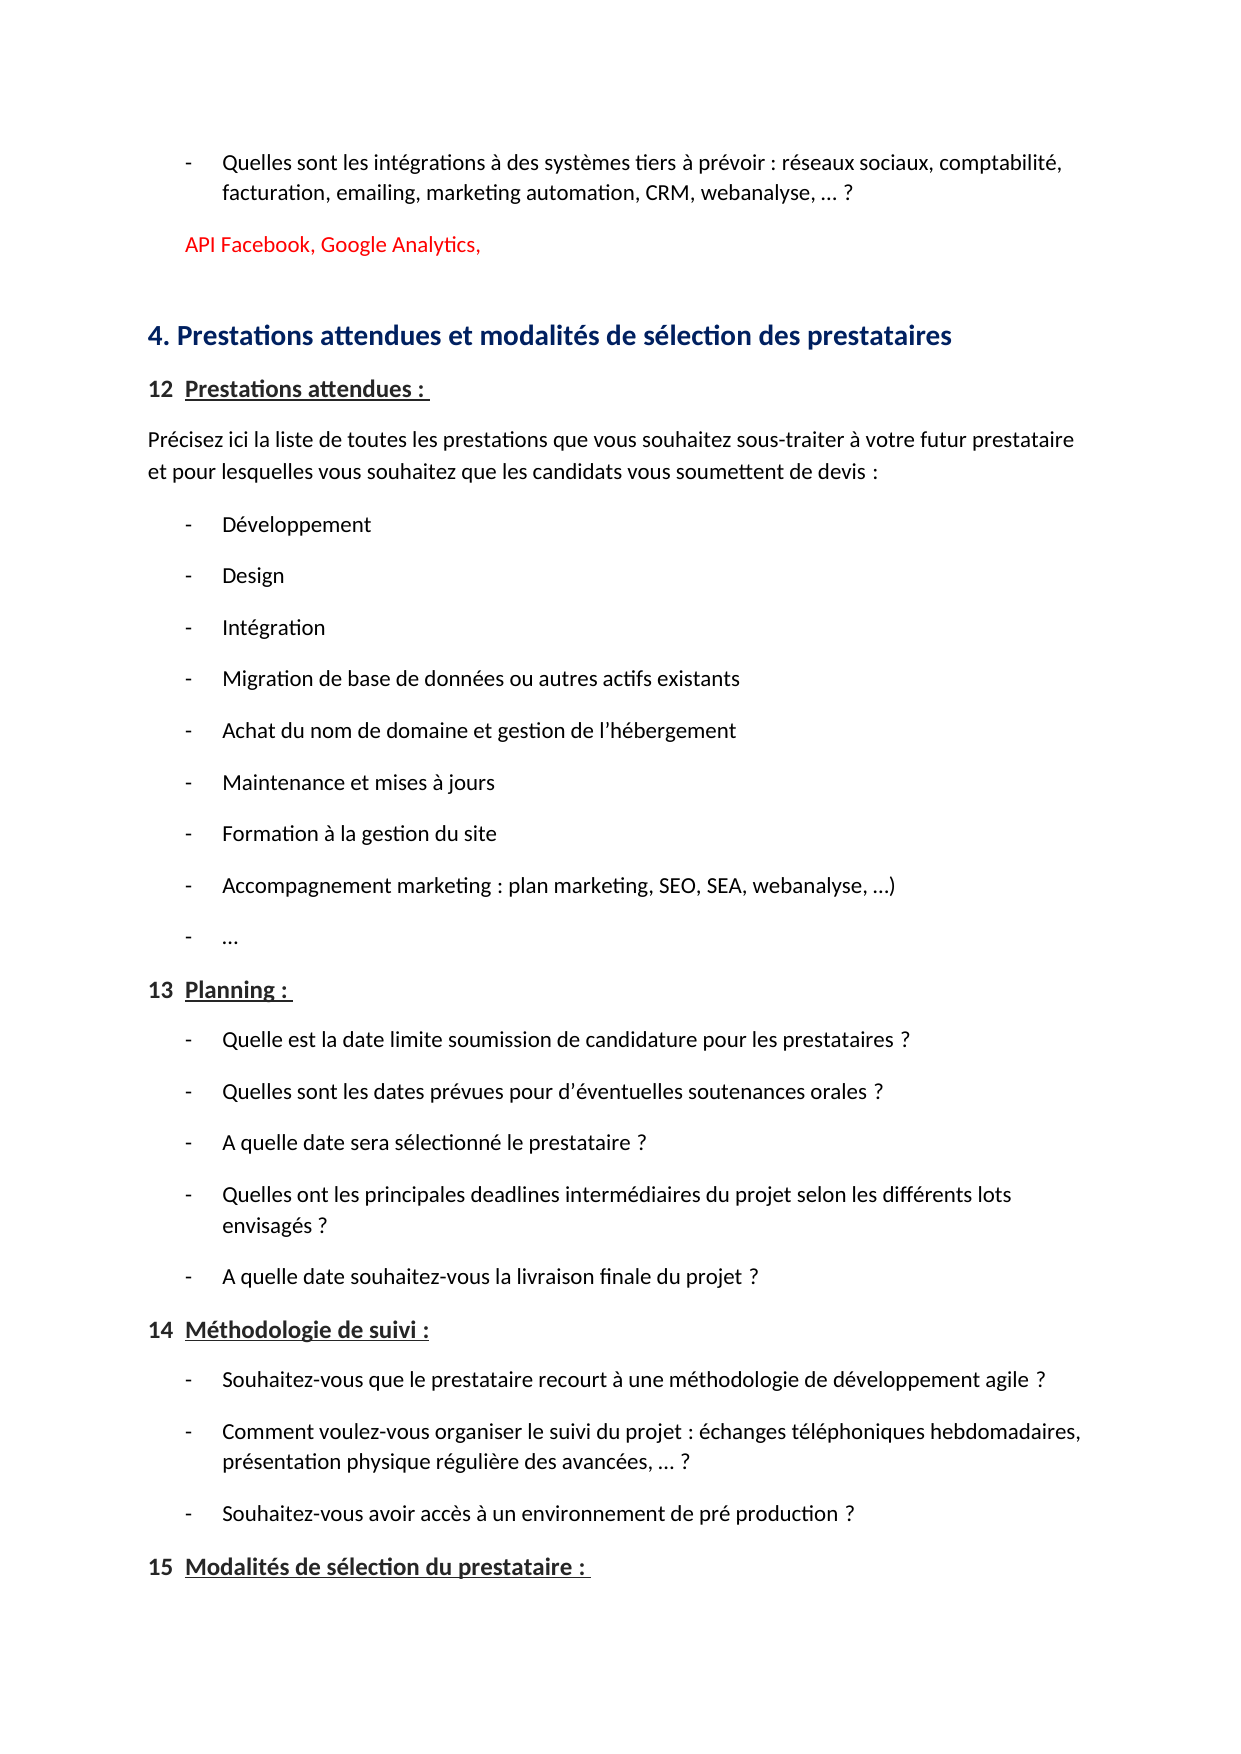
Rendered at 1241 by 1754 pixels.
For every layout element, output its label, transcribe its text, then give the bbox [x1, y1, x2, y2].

list Quelles sont les intégrations à des systèmes tiers à prévoir : réseaux sociaux, comptabilité, facturation, emailing, marketing automation, CRM, webanalyse, … ? [185, 148, 1093, 206]
list API Facebook, Google Analytics, [185, 230, 1093, 258]
list Maintenance et mises à jours [185, 768, 1093, 796]
list Quelles ont les principales deadlines intermédiaires du projet selon les différents lots envisagés ? [185, 1180, 1093, 1239]
list A quelle date sera sélectionné le prestataire ? [185, 1128, 1093, 1156]
subtitle Méthodologie de suivi : [148, 1314, 1093, 1344]
list Quelles sont les dates prévues pour d’éventuelles soutenances orales ? [185, 1077, 1093, 1105]
list Quelle est la date limite soumission de candidature pour les prestataires ? [185, 1025, 1093, 1053]
list Développement [185, 510, 1093, 538]
list Achat du nom de domaine et gestion de l’hébergement [185, 716, 1093, 744]
list Souhaitez-vous que le prestataire recourt à une méthodologie de développement agile ? [185, 1365, 1093, 1393]
list Comment voulez-vous organiser le suivi du projet : échanges téléphoniques hebdomadaires, présentation physique régulière des avancées, … ? [185, 1417, 1093, 1476]
text Précisez ici la liste de toutes les prestations que vous souhaitez sous-traiter à votre futur prestataire et pour lesquelles vous souhaitez que les candidats vous soumettent de devis : [148, 425, 1093, 485]
subtitle Modalités de sélection du prestataire : [148, 1551, 1093, 1581]
list Intégration [185, 613, 1093, 641]
list Souhaitez-vous avoir accès à un environnement de pré production ? [185, 1499, 1093, 1527]
subtitle Prestations attendues : [148, 373, 1093, 404]
list Migration de base de données ou autres actifs existants [185, 664, 1093, 693]
list Formation à la gestion du site [185, 819, 1093, 847]
text 4. Prestations attendues et modalités de sélection des prestataires [148, 317, 1093, 352]
subtitle Planning : [148, 974, 1093, 1004]
list A quelle date souhaitez-vous la livraison finale du projet ? [185, 1262, 1093, 1290]
list Accompagnement marketing : plan marketing, SEO, SEA, webanalyse, …) [185, 871, 1093, 899]
list … [185, 922, 1093, 950]
list Design [185, 561, 1093, 589]
